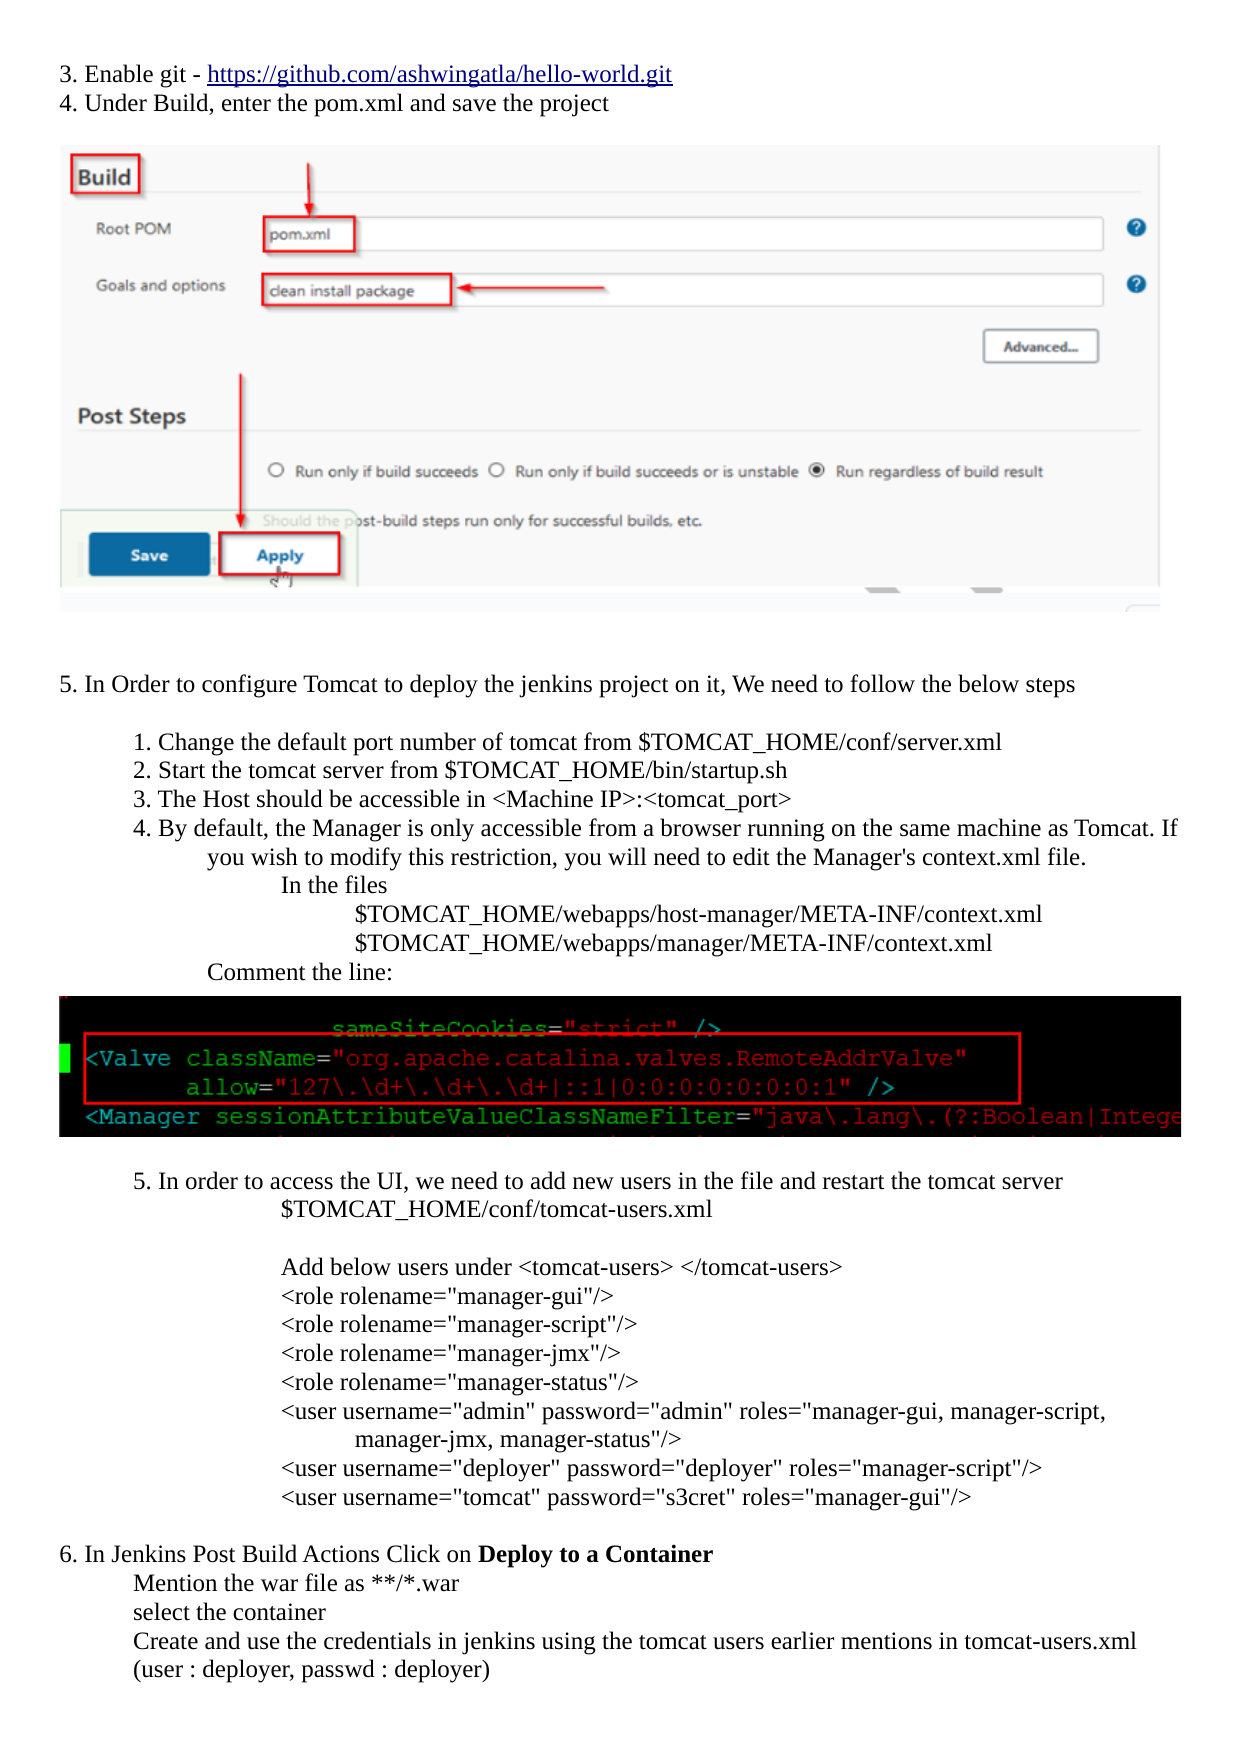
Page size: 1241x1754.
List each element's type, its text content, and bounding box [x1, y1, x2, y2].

text Create and use the credentials in jenkins using the tomcat users earlier mentions in tomcat-users.xml [59, 1626, 1181, 1654]
text 3. The Host should be accessible in <Machine IP>:<tomcat_port> [59, 784, 1181, 813]
text 5. In order to access the UI, we need to add new users in the file and restart the tomcat server [59, 1166, 1181, 1194]
text 6. In Jenkins Post Build Actions Click on Deploy to a Container [59, 1539, 1181, 1568]
text (user : deployer, passwd : deployer) [59, 1654, 1181, 1683]
text Add below users under <tomcat-users> </tomcat-users> [59, 1252, 1181, 1281]
text 4. Under Build, enter the pom.xml and save the project [59, 88, 1181, 117]
text In the files [59, 870, 1181, 899]
text 4. By default, the Manager is only accessible from a browser running on the same machine as Tomcat. If you wish to modify this restriction, you will need to edit the Manager's context.xml file. [59, 813, 1181, 870]
text $TOMCAT_HOME/webapps/host-manager/META-INF/context.xml [59, 899, 1181, 928]
text <role rolename="manager-gui"/> <role rolename="manager-script"/> [59, 1281, 1181, 1338]
picture [59, 145, 1182, 612]
text Mention the war file as **/*.war [59, 1568, 1181, 1597]
text 1. Change the default port number of tomcat from $TOMCAT_HOME/conf/server.xml [59, 727, 1181, 755]
text 5. In Order to configure Tomcat to deploy the jenkins project on it, We need to follow the below steps [59, 669, 1181, 698]
text <role rolename="manager-jmx"/> <role rolename="manager-status"/> <user username="admin" password="admin" roles="manager-gui, manager-script, manager-jmx, manager-status"/> [59, 1338, 1181, 1453]
text $TOMCAT_HOME/webapps/manager/META-INF/context.xml [59, 928, 1181, 957]
text <user username="deployer" password="deployer" roles="manager-script"/> <user username="tomcat" password="s3cret" roles="manager-gui"/> [59, 1453, 1181, 1511]
text $TOMCAT_HOME/conf/tomcat-users.xml [59, 1194, 1181, 1223]
text Comment the line: [59, 957, 1181, 985]
text 2. Start the tomcat server from $TOMCAT_HOME/bin/startup.sh [59, 755, 1181, 784]
text select the container [59, 1597, 1181, 1626]
text 3. Enable git - https://github.com/ashwingatla/hello-world.git [59, 59, 1181, 88]
picture [59, 996, 1182, 1137]
